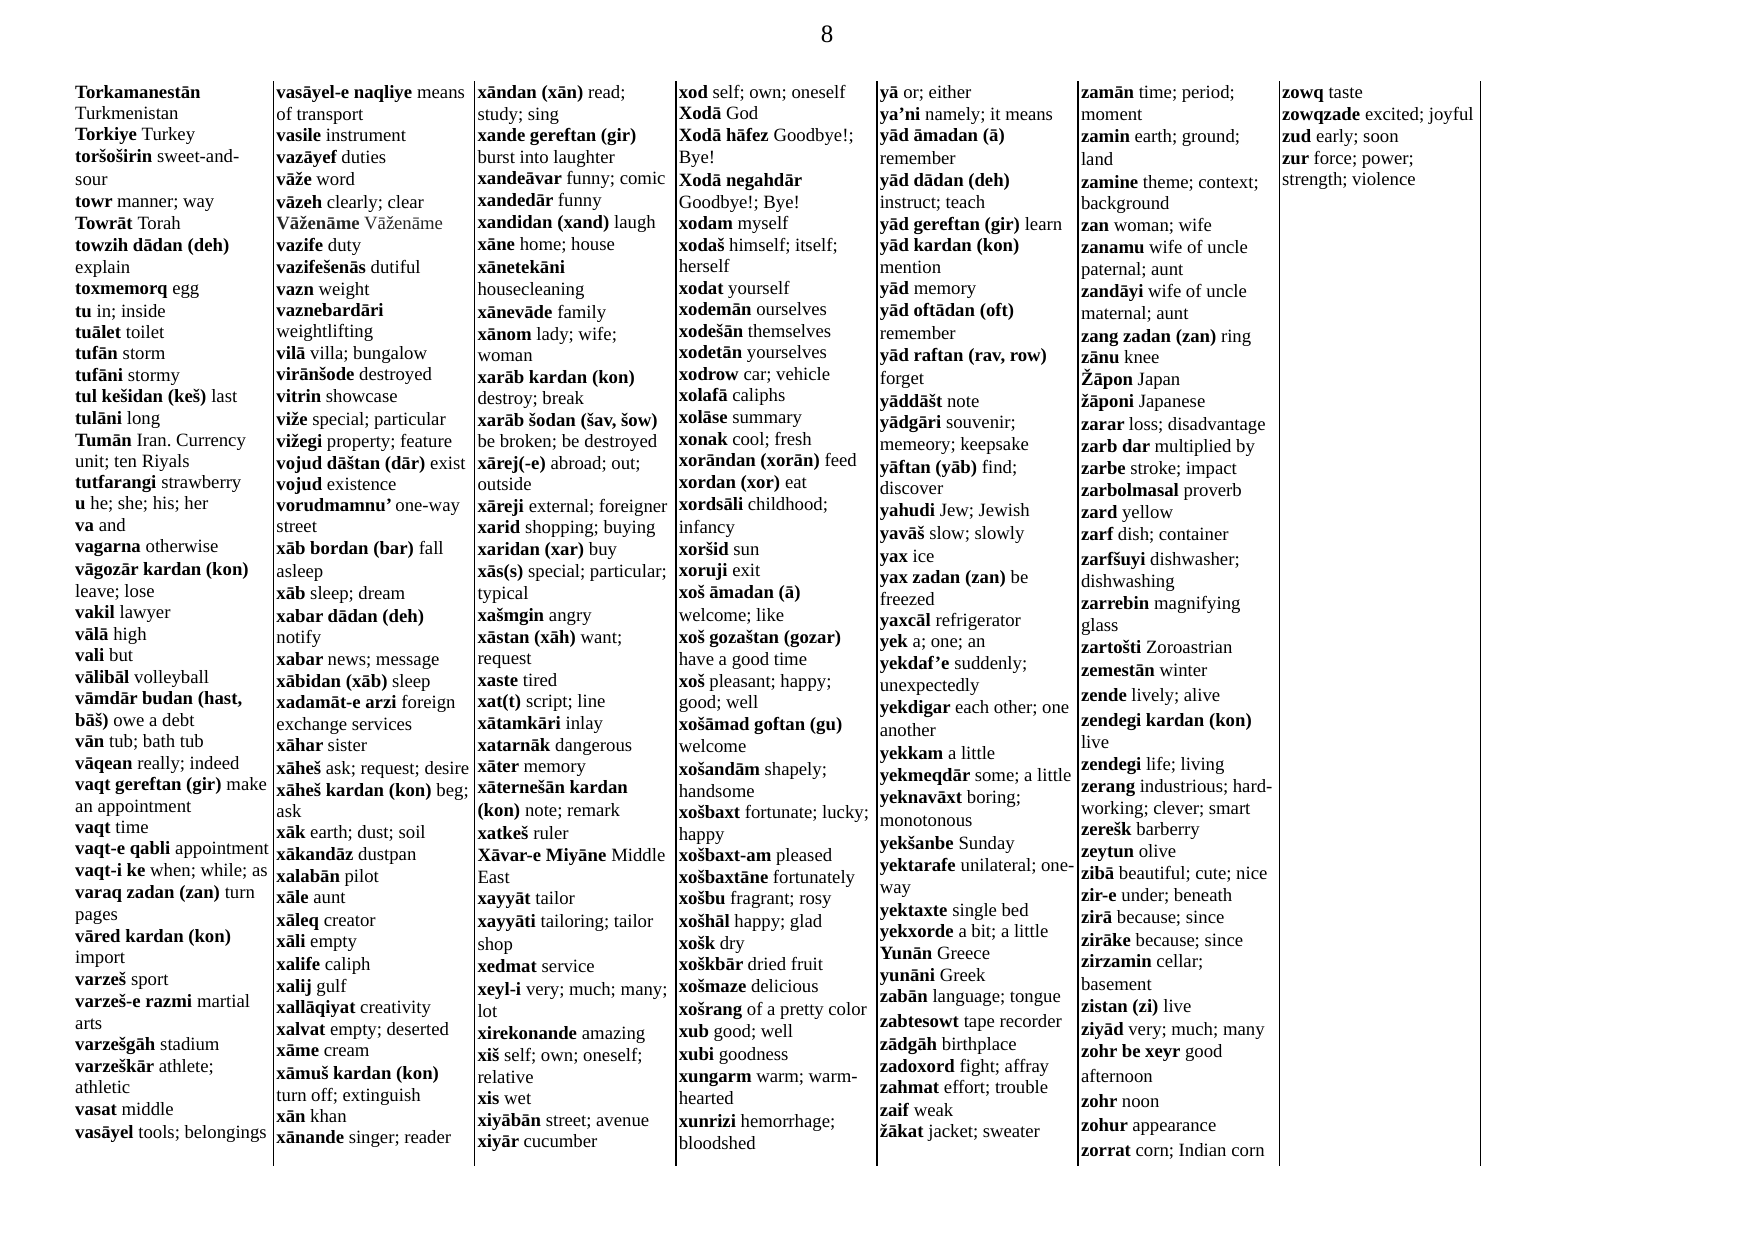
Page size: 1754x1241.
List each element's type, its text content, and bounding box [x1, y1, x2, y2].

text zarb dar multiplied by [1081, 436, 1276, 457]
text u he; she; his; her [75, 493, 270, 514]
text vazāyef duties [276, 147, 471, 168]
text xošbaxtāne fortunately [678, 866, 873, 887]
text yax ice [879, 544, 1075, 566]
text Xodā hāfez Goodbye!; Bye! [678, 124, 873, 168]
text yek a; one; an [879, 631, 1075, 652]
text xošhāl happy; glad [678, 910, 873, 931]
text vāgozār kardan (kon) leave; lose [75, 558, 270, 601]
text xiyār cucumber [477, 1130, 672, 1152]
text varzeš-e razmi martial arts [75, 991, 270, 1033]
text zarbe stroke; impact [1081, 457, 1276, 478]
text xiyābān street; avenue [477, 1108, 672, 1130]
text xordan (xor) eat [678, 472, 873, 493]
text xiš self; own; oneself; relative [477, 1044, 672, 1087]
text yād gereftan (gir) learn [879, 212, 1075, 234]
text zirāke because; since [1081, 929, 1276, 950]
text yekdigar each other; one another [879, 696, 1075, 741]
text tuālet toilet [75, 321, 270, 342]
text xayyāti tailoring; tailor shop [477, 910, 672, 954]
text xodam myself [678, 212, 873, 233]
text xallāqiyat creativity [276, 996, 471, 1018]
text vojud existence [276, 473, 471, 494]
text yektaxte single bed [879, 898, 1075, 920]
text xoš pleasant; happy; good; well [678, 669, 873, 713]
text zandāyi wife of uncle maternal; aunt [1081, 280, 1276, 324]
text xodaš himself; itself; herself [678, 233, 873, 277]
text zorrat corn; Indian corn [1081, 1139, 1276, 1160]
text zahmat effort; trouble [879, 1076, 1075, 1098]
text xonak cool; fresh [678, 428, 873, 449]
text viže special; particular [276, 407, 471, 429]
text yekdaf’e suddenly; unexpectedly [879, 652, 1075, 696]
text toršoširin sweet-and-sour [75, 145, 270, 189]
text vali but [75, 644, 270, 666]
text vāzeh clearly; clear [276, 191, 471, 212]
text xabar news; message [276, 648, 471, 669]
text vaqt time [75, 816, 270, 838]
text xāleq creator [276, 909, 471, 930]
text vorudmamnu’ one-way street [276, 494, 471, 537]
text xāreji external; foreigner [477, 495, 672, 516]
text xošandām shapely; handsome [678, 758, 873, 801]
text varzešgāh stadium [75, 1033, 270, 1055]
text vāqean really; indeed [75, 752, 270, 773]
text xod self; own; oneself [678, 81, 873, 102]
text yād memory [879, 277, 1075, 299]
text zamān time; period; moment [1081, 81, 1276, 125]
text zir-e under; beneath [1081, 883, 1276, 905]
text xub good; well [678, 1020, 873, 1042]
text toxmemorq egg [75, 277, 270, 299]
text xaridan (xar) buy [477, 538, 672, 559]
text xabar dādan (deh) notify [276, 605, 471, 648]
text yā or; either [879, 81, 1075, 103]
text varaq zadan (zan) turn pages [75, 881, 270, 924]
text xoškbār dried fruit [678, 954, 873, 975]
text vān tub; bath tub [75, 730, 270, 752]
text zohur appearance [1081, 1113, 1276, 1135]
text xoršid sun [678, 538, 873, 560]
text vazife duty [276, 234, 471, 255]
text yekmeqdār some; a little [879, 763, 1075, 785]
text vasāyel tools; belongings [75, 1121, 270, 1142]
text yektarafe unilateral; one-way [879, 854, 1075, 898]
text vasāyel-e naqliye means of transport [276, 81, 471, 124]
text zaif weak [879, 1098, 1075, 1120]
text xāmuš kardan (kon) turn off; extinguish [276, 1062, 471, 1105]
text xoruji exit [678, 560, 873, 581]
text xodat yourself [678, 277, 873, 298]
text zarfšuyi dishwasher; dishwashing [1081, 548, 1276, 591]
text zirā because; since [1081, 906, 1276, 928]
text xandidan (xand) laugh [477, 211, 672, 233]
text xāme cream [276, 1039, 471, 1061]
text yād raftan (rav, row) forget [879, 344, 1075, 388]
text xis wet [477, 1087, 672, 1108]
text Xodā negahdār Goodbye!; Bye! [678, 169, 873, 212]
text Towrāt Torah [75, 213, 270, 234]
text yād kardan (kon) mention [879, 234, 1075, 277]
text xošbaxt-am pleased [678, 844, 873, 866]
text xāstan (xāh) want; request [477, 626, 672, 669]
text xungarm warm; warm-hearted [678, 1064, 873, 1109]
text xubi goodness [678, 1043, 873, 1064]
text yāddāšt note [879, 389, 1075, 411]
text xāheš kardan (kon) beg; ask [276, 779, 471, 822]
text xošbaxt fortunate; lucky; happy [678, 801, 873, 844]
text xedmat service [477, 955, 672, 977]
text zerešk barberry [1081, 818, 1276, 840]
text vaqt-e qabli appointment [75, 838, 270, 859]
text vālā high [75, 623, 270, 644]
text Vāženāme Vāženāme [276, 212, 471, 234]
text zadoxord fight; affray [879, 1055, 1075, 1076]
text xāne home; house [477, 233, 672, 254]
text xodrow car; vehicle [678, 363, 873, 384]
text Tumān Iran. Currency unit; ten Riyals [75, 428, 270, 472]
text vaqt-i ke when; while; as [75, 859, 270, 881]
text xāb sleep; dream [276, 582, 471, 604]
text zanamu wife of uncle paternal; aunt [1081, 236, 1276, 279]
text xās(s) special; particular; typical [477, 559, 672, 603]
text xošrang of a pretty color [678, 998, 873, 1019]
text zud early; soon [1282, 124, 1477, 146]
text vilā villa; bungalow [276, 342, 471, 363]
text va and [75, 514, 270, 535]
text vazn weight [276, 278, 471, 299]
text xodešān themselves [678, 320, 873, 341]
text zamine theme; context; background [1081, 171, 1276, 214]
text Xāvar-e Miyāne Middle East [477, 844, 672, 887]
text xande gereftan (gir) burst into laughter [477, 124, 672, 167]
text Žāpon Japan [1081, 368, 1276, 389]
text zādgāh birthplace [879, 1033, 1075, 1055]
text zarbolmasal proverb [1081, 479, 1276, 501]
text xošmaze delicious [678, 975, 873, 997]
text vazifešenās dutiful [276, 256, 471, 278]
text xoš gozaštan (gozar) have a good time [678, 626, 873, 669]
text zemestān winter [1081, 659, 1276, 680]
text tulāni long [75, 407, 270, 428]
text vitrin showcase [276, 385, 471, 406]
text zard yellow [1081, 501, 1276, 522]
text xāli empty [276, 930, 471, 952]
text xatkeš ruler [477, 822, 672, 843]
text yekxorde a bit; a little [879, 920, 1075, 942]
text varzeš sport [75, 968, 270, 989]
text zur force; power; strength; violence [1282, 147, 1477, 190]
text tufān storm [75, 342, 270, 364]
text zabtesowt tape recorder [879, 1010, 1075, 1032]
text yaxcāl refrigerator [879, 609, 1075, 631]
text zohr be xeyr good afternoon [1081, 1040, 1276, 1087]
text xāk earth; dust; soil [276, 822, 471, 843]
text xadamāt-e arzi foreign exchange services [276, 691, 471, 734]
text yād oftādan (oft) remember [879, 299, 1075, 343]
text xalabān pilot [276, 864, 471, 886]
text xodemān ourselves [678, 298, 873, 320]
text xoš āmadan (ā) welcome; like [678, 581, 873, 625]
text xayyāt tailor [477, 887, 672, 909]
text xāndan (xān) read; study; sing [477, 81, 672, 124]
text zartošti Zoroastrian [1081, 636, 1276, 657]
text varzeškār athlete; athletic [75, 1055, 270, 1098]
text vāmdār budan (hast, bāš) owe a debt [75, 687, 270, 730]
text vasat middle [75, 1098, 270, 1119]
text zānu knee [1081, 346, 1276, 368]
text zohr noon [1081, 1090, 1276, 1112]
text zamin earth; ground; land [1081, 125, 1276, 169]
text zang zadan (zan) ring [1081, 324, 1276, 346]
text xatarnāk dangerous [477, 733, 672, 755]
text yād āmadan (ā) remember [879, 124, 1075, 168]
text xāhar sister [276, 734, 471, 756]
text zendegi kardan (kon) live [1081, 709, 1276, 752]
text Yunān Greece [879, 942, 1075, 964]
text yax zadan (zan) be freezed [879, 566, 1075, 609]
text xalife caliph [276, 953, 471, 974]
text tutfarangi strawberry [75, 472, 270, 493]
text towzih dādan (deh) explain [75, 234, 270, 277]
text xānom lady; wife; woman [477, 322, 672, 366]
text xābidan (xāb) sleep [276, 669, 471, 691]
text xāle aunt [276, 886, 471, 908]
text xāheš ask; request; desire [276, 757, 471, 778]
text yādgāri souvenir; memeory; keepsake [879, 411, 1075, 455]
text xānande singer; reader [276, 1127, 471, 1148]
text zabān language; tongue [879, 985, 1075, 1007]
text xārej(-e) abroad; out; outside [477, 452, 672, 495]
text xunrizi hemorrhage; bloodshed [678, 1110, 873, 1153]
text xāter memory [477, 755, 672, 776]
text vakil lawyer [75, 601, 270, 623]
text zeytun olive [1081, 840, 1276, 862]
text ya’ni namely; it means [879, 103, 1075, 124]
text xānevāde family [477, 301, 672, 322]
text ziyād very; much; many [1081, 1018, 1276, 1040]
text xošāmad goftan (gu) welcome [678, 713, 873, 757]
text xeyl-i very; much; many; lot [477, 978, 672, 1022]
text xolāse summary [678, 406, 873, 428]
text vāže word [276, 168, 471, 189]
text yeknavāxt boring; monotonous [879, 786, 1075, 831]
text tu in; inside [75, 300, 270, 321]
text xorāndan (xorān) feed [678, 449, 873, 471]
text xātamkāri inlay [477, 712, 672, 733]
text xandedār funny [477, 189, 672, 210]
text xākandāz dustpan [276, 843, 471, 864]
text vagarna otherwise [75, 535, 270, 557]
text zarrebin magnifying glass [1081, 592, 1276, 635]
text zan woman; wife [1081, 214, 1276, 235]
text xandeāvar funny; comic [477, 167, 672, 189]
text žākat jacket; sweater [879, 1120, 1075, 1142]
text yunāni Greek [879, 964, 1075, 985]
text zende lively; alive [1081, 684, 1276, 706]
text zowq taste [1282, 81, 1477, 103]
text vasile instrument [276, 124, 471, 146]
text vālibāl volleyball [75, 666, 270, 687]
text xat(t) script; line [477, 690, 672, 712]
text vaqt gereftan (gir) make an appointment [75, 773, 270, 816]
text xošk dry [678, 932, 873, 954]
text xodetān yourselves [678, 341, 873, 363]
text zibā beautiful; cute; nice [1081, 862, 1276, 883]
text zendegi life; living [1081, 752, 1276, 774]
text zirzamin cellar; basement [1081, 950, 1276, 994]
text Torkiye Turkey [75, 124, 270, 145]
text yekšanbe Sunday [879, 832, 1075, 853]
text zistan (zi) live [1081, 995, 1276, 1017]
text xalij gulf [276, 975, 471, 996]
text žāponi Japanese [1081, 390, 1276, 412]
text xāternešān kardan (kon) note; remark [477, 776, 672, 821]
text Xodā God [678, 102, 873, 124]
text yād dādan (deh) instruct; teach [879, 169, 1075, 212]
text xaste tired [477, 669, 672, 690]
text yahudi Jew; Jewish [879, 499, 1075, 520]
text xāb bordan (bar) fall asleep [276, 537, 471, 581]
text xolafā caliphs [678, 384, 873, 406]
text xānetekāni housecleaning [477, 256, 672, 300]
text vāred kardan (kon) import [75, 925, 270, 968]
text xašmgin angry [477, 604, 672, 626]
text tul kešidan (keš) last [75, 385, 270, 407]
text xarāb kardan (kon) destroy; break [477, 366, 672, 409]
text yāftan (yāb) find; discover [879, 456, 1075, 499]
text zarar loss; disadvantage [1081, 413, 1276, 434]
text zowqzade excited; joyful [1282, 103, 1477, 124]
text yekkam a little [879, 742, 1075, 763]
text vaznebardāri weightlifting [276, 299, 471, 342]
text yavāš slow; slowly [879, 522, 1075, 543]
text tufāni stormy [75, 364, 270, 385]
text xarid shopping; buying [477, 516, 672, 538]
text vojud dāštan (dār) exist [276, 452, 471, 473]
text vižegi property; feature [276, 430, 471, 452]
text Torkamanestān Turkmenistan [75, 81, 270, 124]
text towr manner; way [75, 190, 270, 212]
text virānšode destroyed [276, 363, 471, 385]
text zarf dish; container [1081, 522, 1276, 544]
text xarāb šodan (šav, šow) be broken; be destroyed [477, 409, 672, 452]
text xirekonande amazing [477, 1023, 672, 1044]
text xordsāli childhood; infancy [678, 493, 873, 537]
text xān khan [276, 1105, 471, 1127]
text xošbu fragrant; rosy [678, 887, 873, 909]
text xalvat empty; deserted [276, 1018, 471, 1039]
text zerang industrious; hard-working; clever; smart [1081, 775, 1276, 818]
